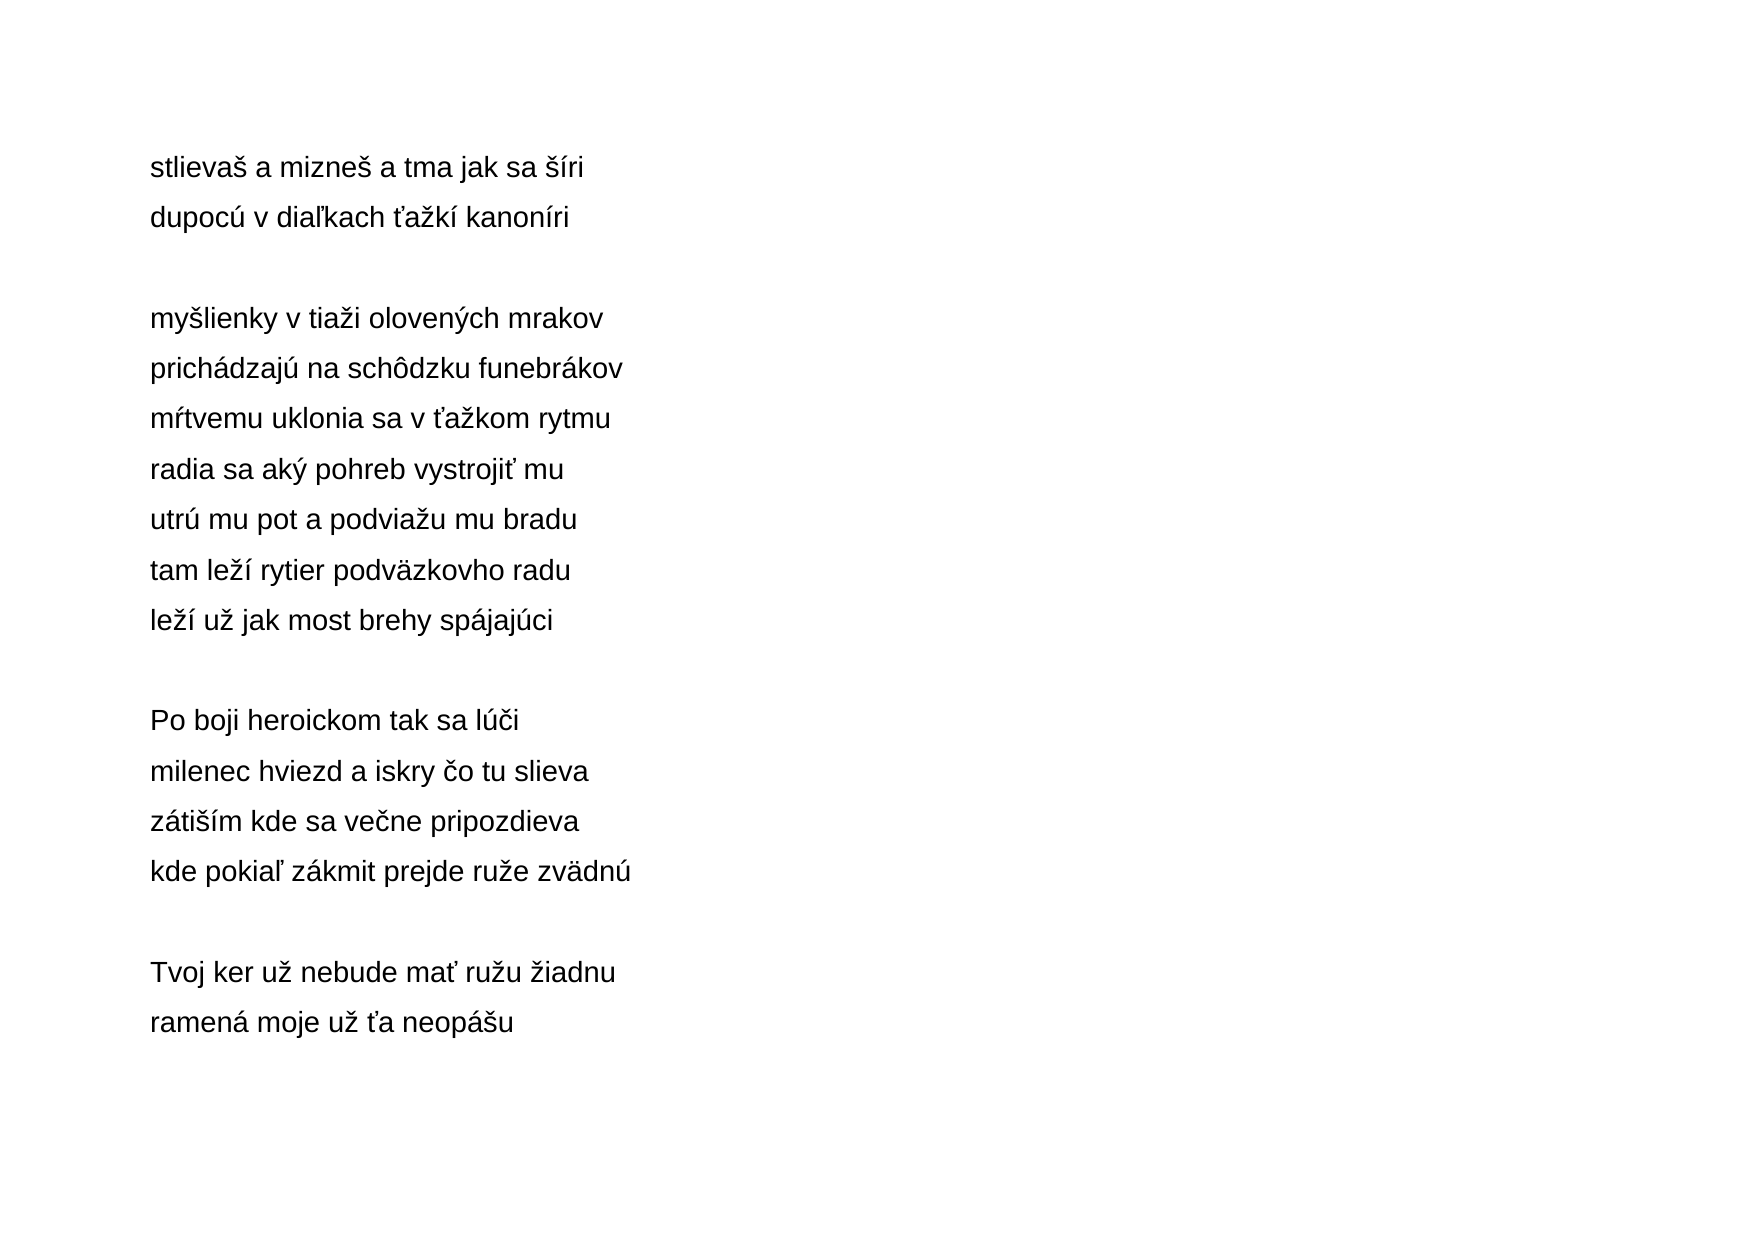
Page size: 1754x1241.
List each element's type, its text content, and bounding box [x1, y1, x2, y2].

text dupocú v diaľkach ťažkí kanoníri [150, 200, 1242, 234]
text ramená moje už ťa neopášu [150, 1005, 1242, 1039]
text myšlienky v tiaži olovených mrakov [150, 301, 1242, 334]
text utrú mu pot a podviažu mu bradu [150, 502, 1242, 536]
text stlievaš a mizneš a tma jak sa šíri [150, 150, 1242, 183]
text leží už jak most brehy spájajúci [150, 603, 1242, 636]
text Po boji heroickom tak sa lúči [150, 703, 1242, 737]
text tam leží rytier podväzkovho radu [150, 552, 1242, 586]
text prichádzajú na schôdzku funebrákov [150, 351, 1242, 385]
text milenec hviezd a iskry čo tu slieva [150, 754, 1242, 787]
text Tvoj ker už nebude mať ružu žiadnu [150, 955, 1242, 988]
text radia sa aký pohreb vystrojiť mu [150, 452, 1242, 485]
text zátiším kde sa večne pripozdieva [150, 804, 1242, 838]
text kde pokiaľ zákmit prejde ruže zvädnú [150, 854, 1242, 888]
text mŕtvemu uklonia sa v ťažkom rytmu [150, 402, 1242, 435]
